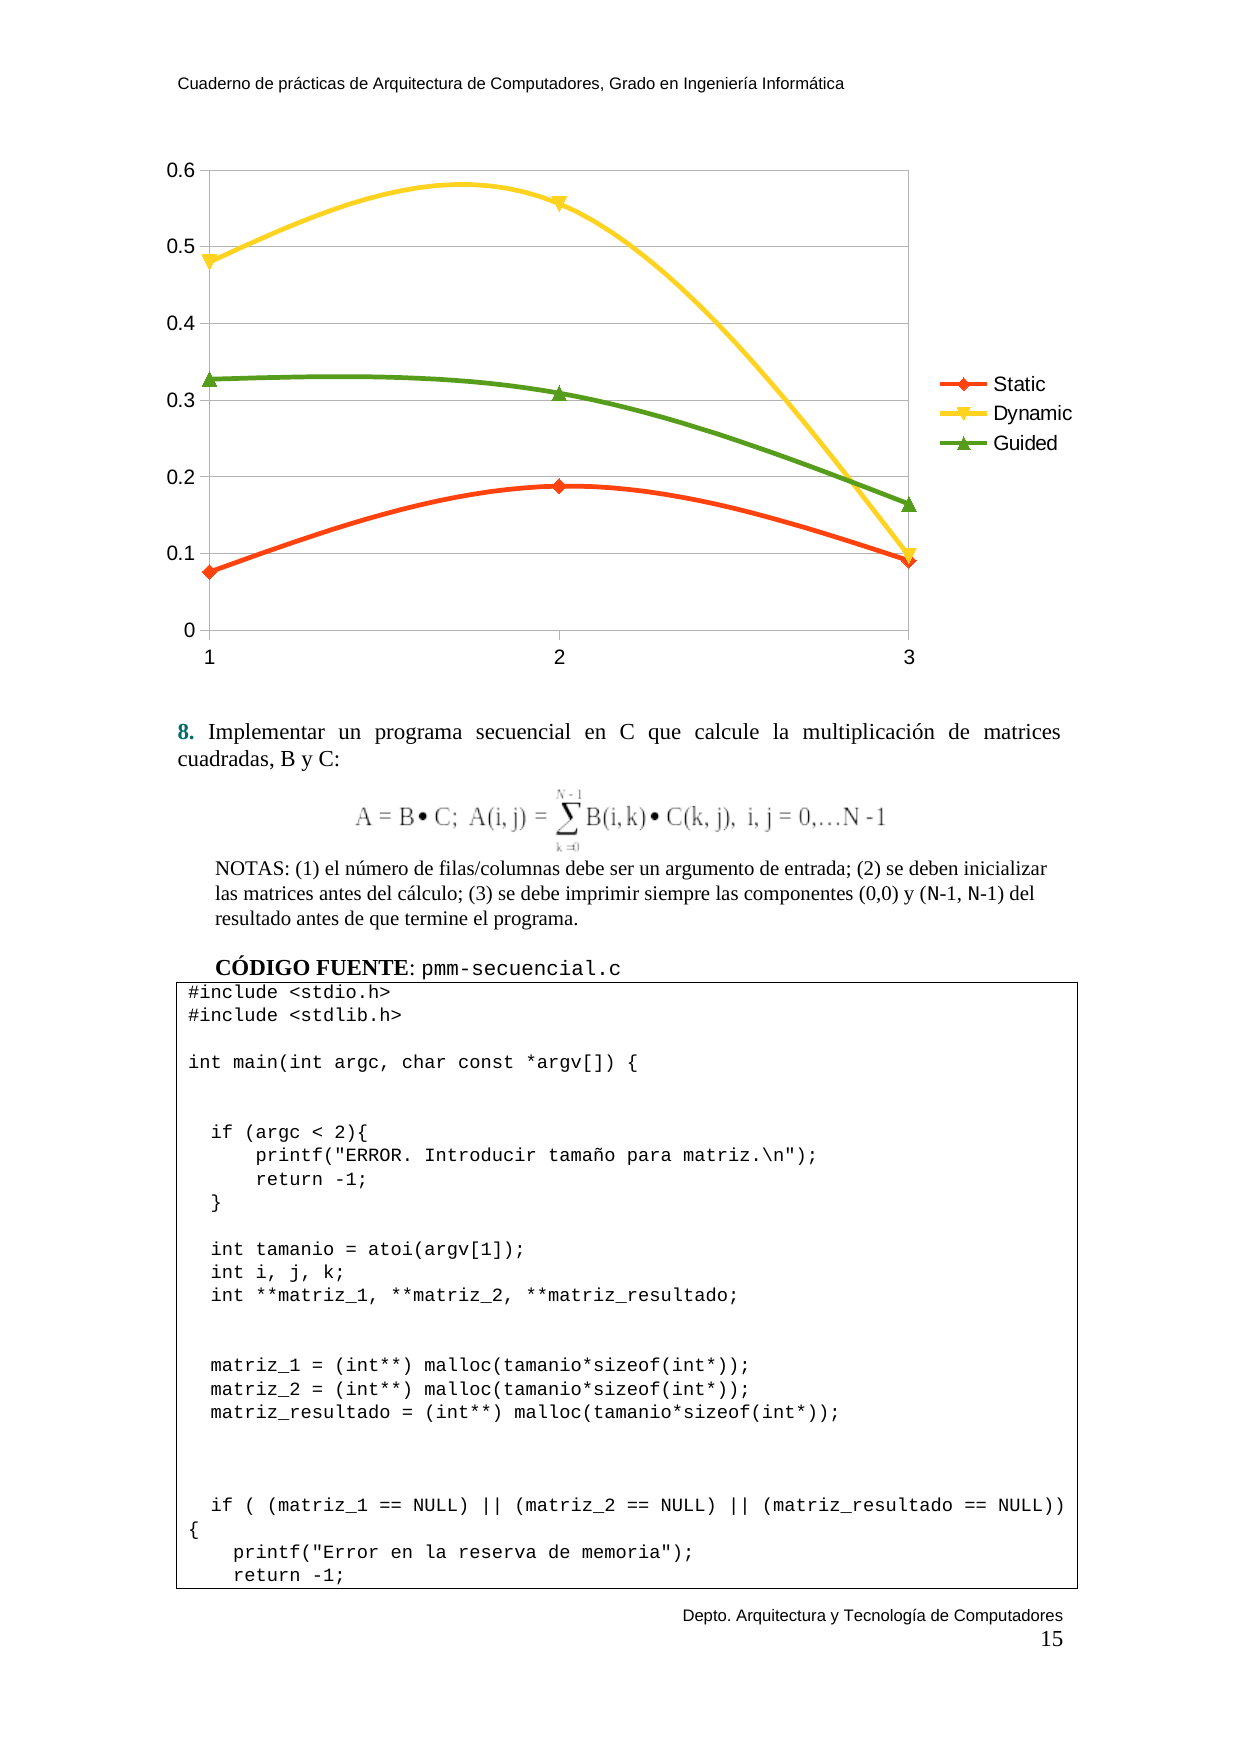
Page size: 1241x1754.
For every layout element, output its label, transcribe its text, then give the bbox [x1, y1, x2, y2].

table_header #include <stdio.h> #include <stdlib.h> int main(int argc, char const *argv[]) { if (argc < 2){ printf("ERROR. Introducir tamaño para matriz.\n"); return -1; } int tamanio = atoi(argv[1]); int i, j, k; int **matriz_1, **matriz_2, **matriz_resultado; matriz_1 = (int**) malloc(tamanio*sizeof(int*)); matriz_2 = (int**) malloc(tamanio*sizeof(int*)); matriz_resultado = (int**) malloc(tamanio*sizeof(int*)); if ( (matriz_1 == NULL) || (matriz_2 == NULL) || (matriz_resultado == NULL)){ printf("Error en la reserva de memoria"); return -1; [177, 983, 1077, 1587]
text CÓDIGO FUENTE: pmm-secuencial.c [215, 954, 1063, 982]
list 8. Implementar un programa secuencial en C que calcule la multiplicación de matrices cuadradas, B y C: [177, 718, 1063, 771]
text NOTAS: (1) el número de filas/columnas debe ser un argumento de entrada; (2) se deben inicializar las matrices antes del cálculo; (3) se debe imprimir siempre las componentes (0,0) y (N-1, N-1) del resultado antes de que termine el programa. [215, 856, 1063, 930]
